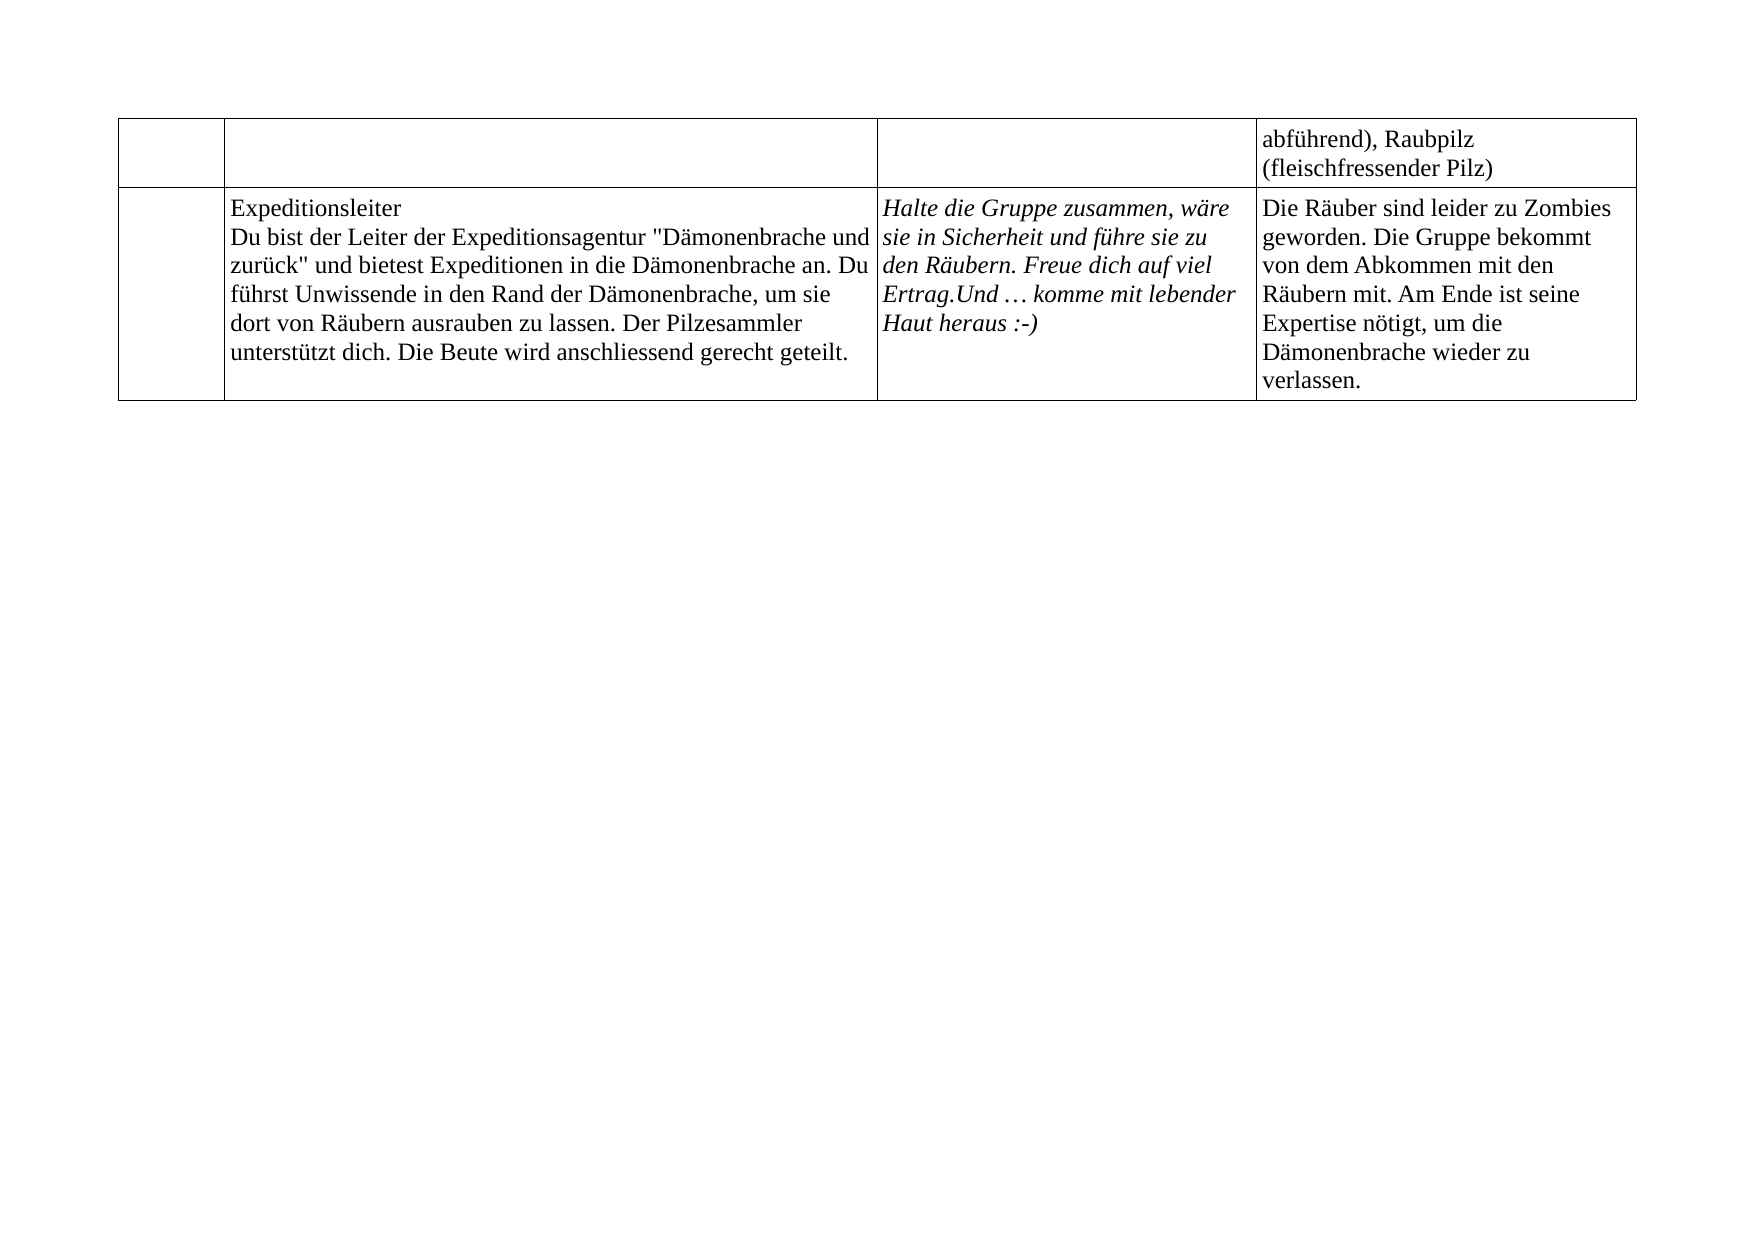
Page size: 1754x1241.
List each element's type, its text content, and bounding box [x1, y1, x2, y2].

table_cell [119, 119, 224, 187]
table_cell [119, 188, 224, 400]
table_cell abführend), Raubpilz (fleischfressender Pilz) [1257, 119, 1636, 187]
table_cell [878, 119, 1256, 187]
table_cell [225, 119, 877, 187]
table_cell Die Räuber sind leider zu Zombies geworden. Die Gruppe bekommt von dem Abkommen mit den Räubern mit. Am Ende ist seine Expertise nötigt, um die Dämonenbrache wieder zu verlassen. [1257, 188, 1636, 400]
table_cell Halte die Gruppe zusammen, wäre sie in Sicherheit und führe sie zu den Räubern. Freue dich auf viel Ertrag.Und … komme mit lebender Haut heraus :-) [878, 188, 1256, 400]
table_cell Expeditionsleiter Du bist der Leiter der Expeditionsagentur "Dämonenbrache und zurück" und bietest Expeditionen in die Dämonenbrache an. Du führst Unwissende in den Rand der Dämonenbrache, um sie dort von Räubern ausrauben zu lassen. Der Pilzesammler unterstützt dich. Die Beute wird anschliessend gerecht geteilt. [225, 188, 877, 400]
